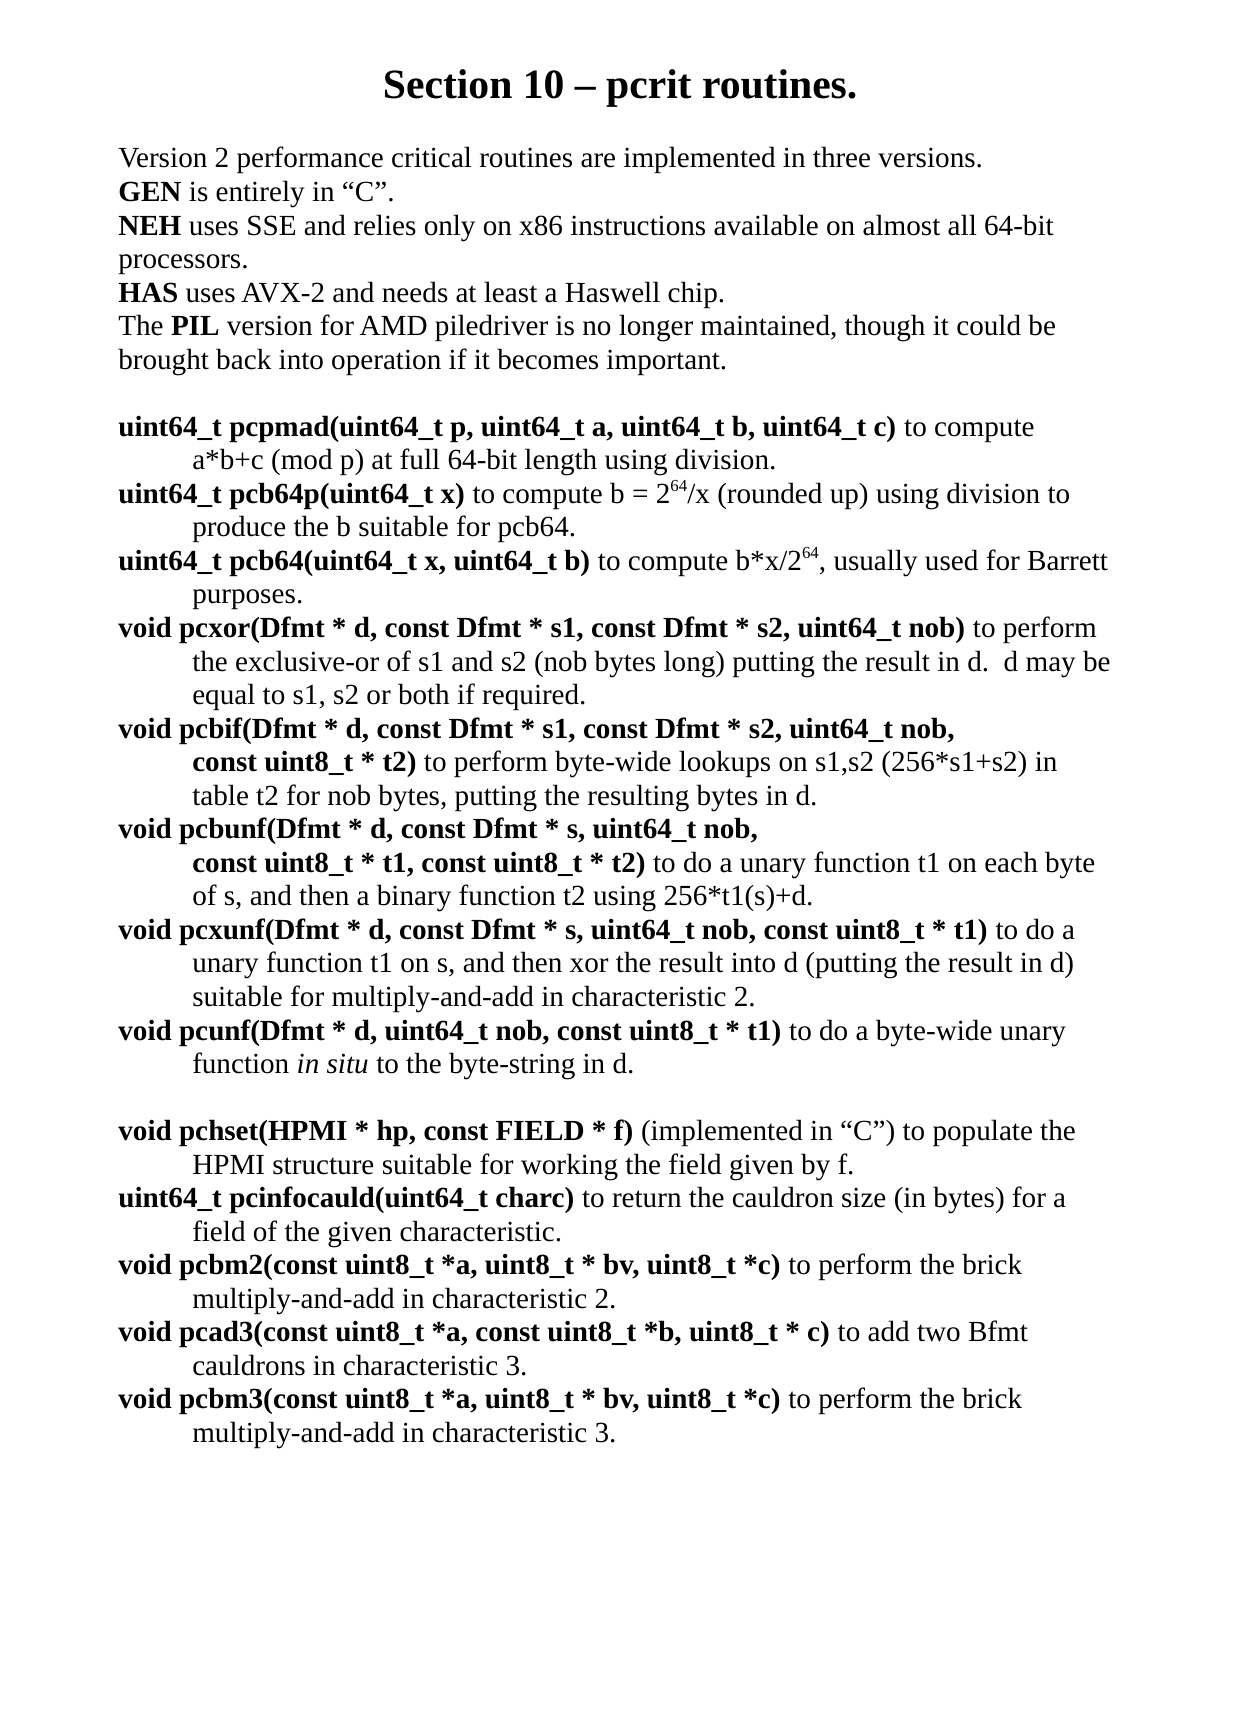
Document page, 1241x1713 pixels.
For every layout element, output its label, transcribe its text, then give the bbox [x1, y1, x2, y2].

text unary function t1 on s, and then xor the result into d (putting the result in d) [118, 946, 1122, 979]
text void pcbunf(Dfmt * d, const Dfmt * s, uint64_t nob, [118, 811, 1122, 845]
text The PIL version for AMD piledriver is no longer maintained, though it could be brought back into operation if it becomes important. [118, 308, 1122, 375]
text function in situ to the byte-string in d. [118, 1046, 1122, 1080]
text const uint8_t * t1, const uint8_t * t2) to do a unary function t1 on each byte [118, 845, 1122, 878]
text void pcxunf(Dfmt * d, const Dfmt * s, uint64_t nob, const uint8_t * t1) to do a [118, 912, 1122, 946]
text uint64_t pcb64p(uint64_t x) to compute b = 264/x (rounded up) using division to [118, 476, 1122, 509]
text void pcbm2(const uint8_t *a, uint8_t * bv, uint8_t *c) to perform the brick [118, 1247, 1122, 1281]
text Section 10 – pcrit routines. [118, 59, 1122, 107]
text equal to s1, s2 or both if required. [118, 677, 1122, 711]
text void pcbif(Dfmt * d, const Dfmt * s1, const Dfmt * s2, uint64_t nob, [118, 711, 1122, 744]
text GEN is entirely in “C”. [118, 174, 1122, 208]
text HAS uses AVX-2 and needs at least a Haswell chip. [118, 275, 1122, 308]
text the exclusive-or of s1 and s2 (nob bytes long) putting the result in d. d may be [118, 644, 1122, 677]
text void pchset(HPMI * hp, const FIELD * f) (implemented in “C”) to populate the [118, 1113, 1122, 1147]
text void pcunf(Dfmt * d, uint64_t nob, const uint8_t * t1) to do a byte-wide unary [118, 1013, 1122, 1046]
text void pcxor(Dfmt * d, const Dfmt * s1, const Dfmt * s2, uint64_t nob) to perform [118, 610, 1122, 644]
text void pcbm3(const uint8_t *a, uint8_t * bv, uint8_t *c) to perform the brick [118, 1382, 1122, 1415]
text void pcad3(const uint8_t *a, const uint8_t *b, uint8_t * c) to add two Bfmt [118, 1314, 1122, 1348]
text const uint8_t * t2) to perform byte-wide lookups on s1,s2 (256*s1+s2) in [118, 744, 1122, 778]
text of s, and then a binary function t2 using 256*t1(s)+d. [118, 878, 1122, 912]
text produce the b suitable for pcb64. [118, 509, 1122, 543]
text uint64_t pcpmad(uint64_t p, uint64_t a, uint64_t b, uint64_t c) to compute [118, 409, 1122, 442]
text HPMI structure suitable for working the field given by f. [118, 1147, 1122, 1180]
text field of the given characteristic. [118, 1214, 1122, 1247]
text cauldrons in characteristic 3. [118, 1348, 1122, 1382]
text Version 2 performance critical routines are implemented in three versions. [118, 141, 1122, 174]
text uint64_t pcinfocauld(uint64_t charc) to return the cauldron size (in bytes) for a [118, 1180, 1122, 1214]
text uint64_t pcb64(uint64_t x, uint64_t b) to compute b*x/264, usually used for Barrett [118, 543, 1122, 577]
text suitable for multiply-and-add in characteristic 2. [118, 979, 1122, 1013]
text multiply-and-add in characteristic 2. [118, 1281, 1122, 1314]
text NEH uses SSE and relies only on x86 instructions available on almost all 64-bit processors. [118, 208, 1122, 275]
text table t2 for nob bytes, putting the resulting bytes in d. [118, 778, 1122, 811]
text purposes. [118, 577, 1122, 610]
text a*b+c (mod p) at full 64-bit length using division. [118, 442, 1122, 476]
text multiply-and-add in characteristic 3. [118, 1415, 1122, 1449]
